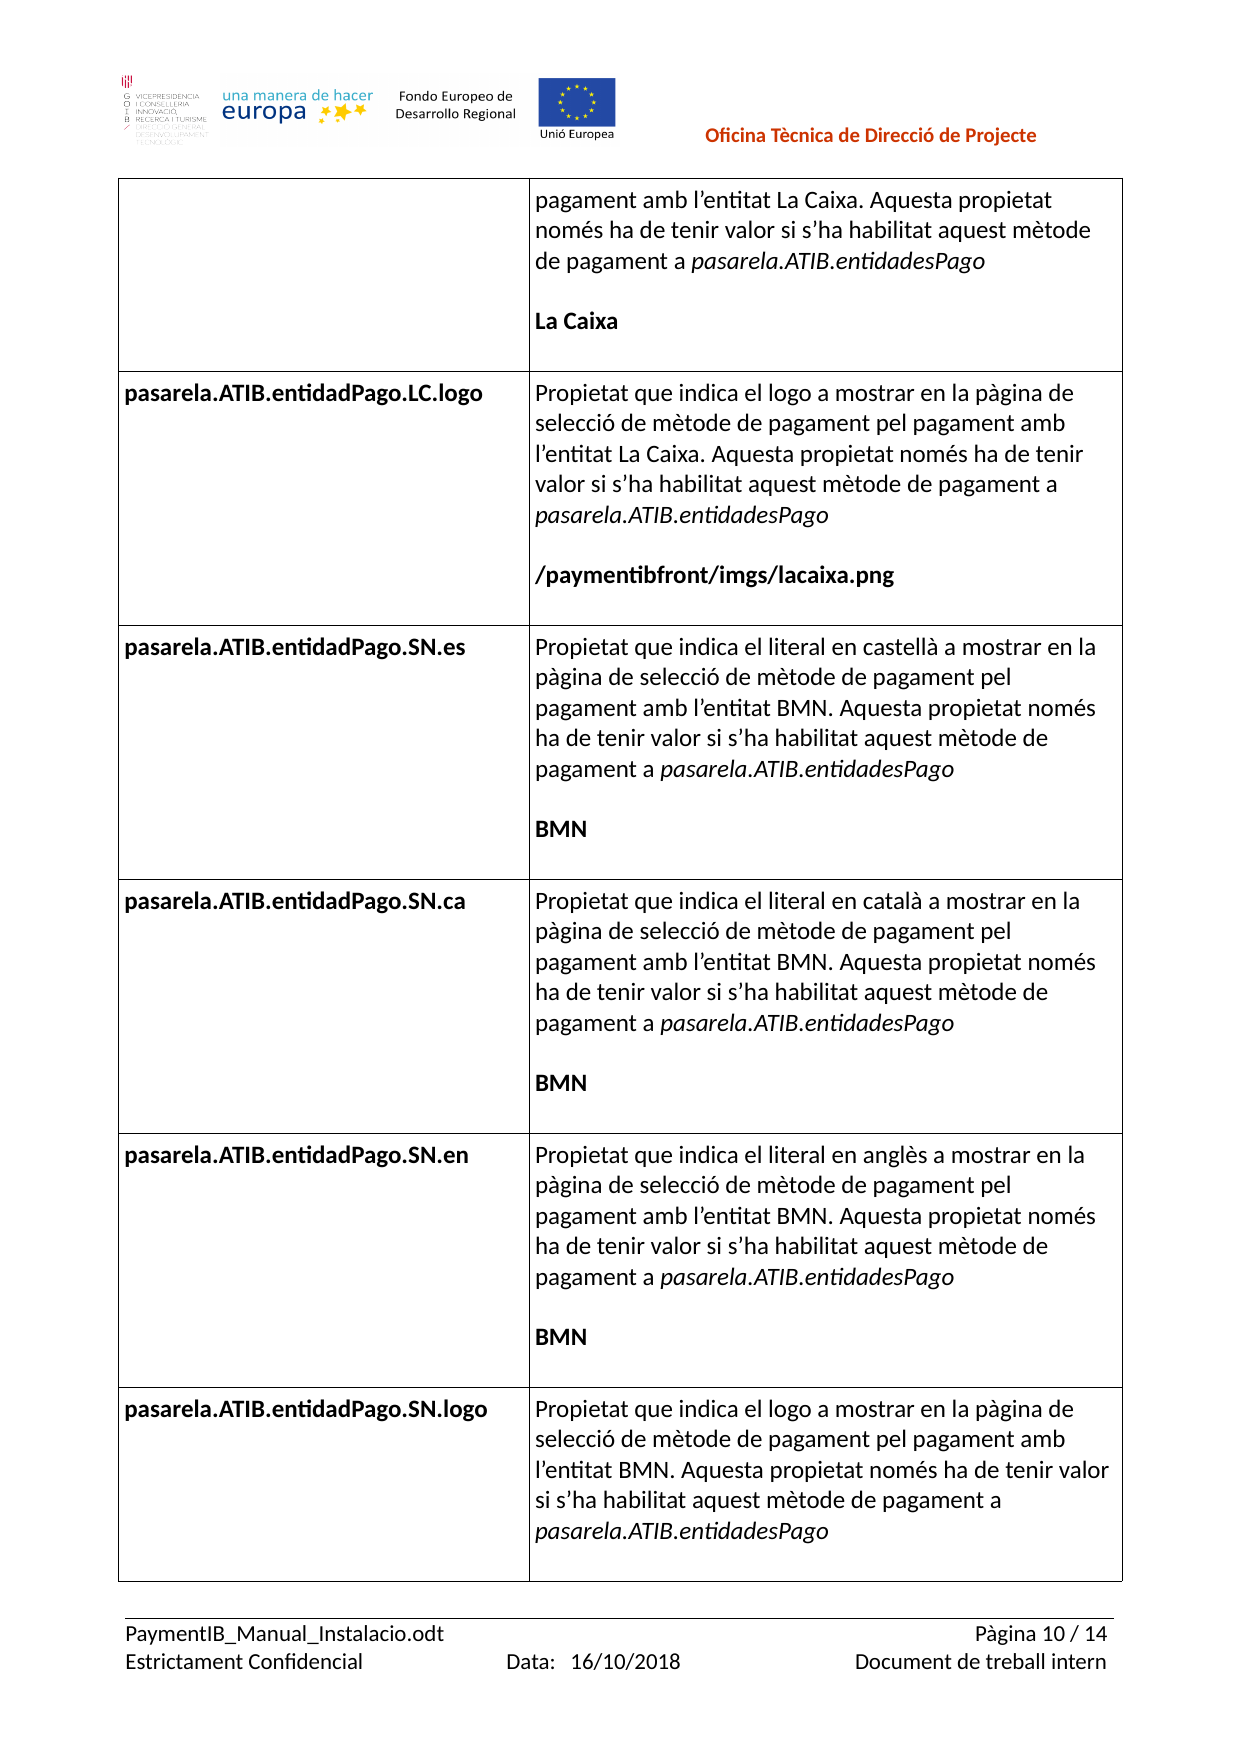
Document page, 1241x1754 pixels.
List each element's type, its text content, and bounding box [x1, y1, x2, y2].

picture [118, 73, 213, 147]
table_cell pasarela.ATIB.entidadPago.SN.ca [119, 880, 529, 1133]
table_cell pasarela.ATIB.entidadPago.SN.es [119, 626, 529, 879]
table_cell [119, 179, 529, 371]
table_cell pagament amb l’entitat La Caixa. Aquesta propietat només ha de tenir valor si s’ha habilitat aquest mètode de pagament a pasarela.ATIB.entidadesPago La Caixa [530, 179, 1122, 371]
table_cell Propietat que indica el logo a mostrar en la pàgina de selecció de mètode de pagament pel pagament amb l’entitat BMN. Aquesta propietat només ha de tenir valor si s’ha habilitat aquest mètode de pagament a pasarela.ATIB.entidadesPago [530, 1388, 1122, 1581]
table_cell Propietat que indica el literal en anglès a mostrar en la pàgina de selecció de mètode de pagament pel pagament amb l’entitat BMN. Aquesta propietat només ha de tenir valor si s’ha habilitat aquest mètode de pagament a pasarela.ATIB.entidadesPago BMN [530, 1134, 1122, 1387]
table_cell Propietat que indica el logo a mostrar en la pàgina de selecció de mètode de pagament pel pagament amb l’entitat La Caixa. Aquesta propietat només ha de tenir valor si s’ha habilitat aquest mètode de pagament a pasarela.ATIB.entidadesPago /paymentibfront/imgs/lacaixa.png [530, 372, 1122, 625]
picture [219, 73, 621, 147]
table_cell pasarela.ATIB.entidadPago.SN.en [119, 1134, 529, 1387]
table_cell pasarela.ATIB.entidadPago.SN.logo [119, 1388, 529, 1581]
table_cell pasarela.ATIB.entidadPago.LC.logo [119, 372, 529, 625]
table_cell Propietat que indica el literal en castellà a mostrar en la pàgina de selecció de mètode de pagament pel pagament amb l’entitat BMN. Aquesta propietat només ha de tenir valor si s’ha habilitat aquest mètode de pagament a pasarela.ATIB.entidadesPago BMN [530, 626, 1122, 879]
table_cell Propietat que indica el literal en català a mostrar en la pàgina de selecció de mètode de pagament pel pagament amb l’entitat BMN. Aquesta propietat només ha de tenir valor si s’ha habilitat aquest mètode de pagament a pasarela.ATIB.entidadesPago BMN [530, 880, 1122, 1133]
